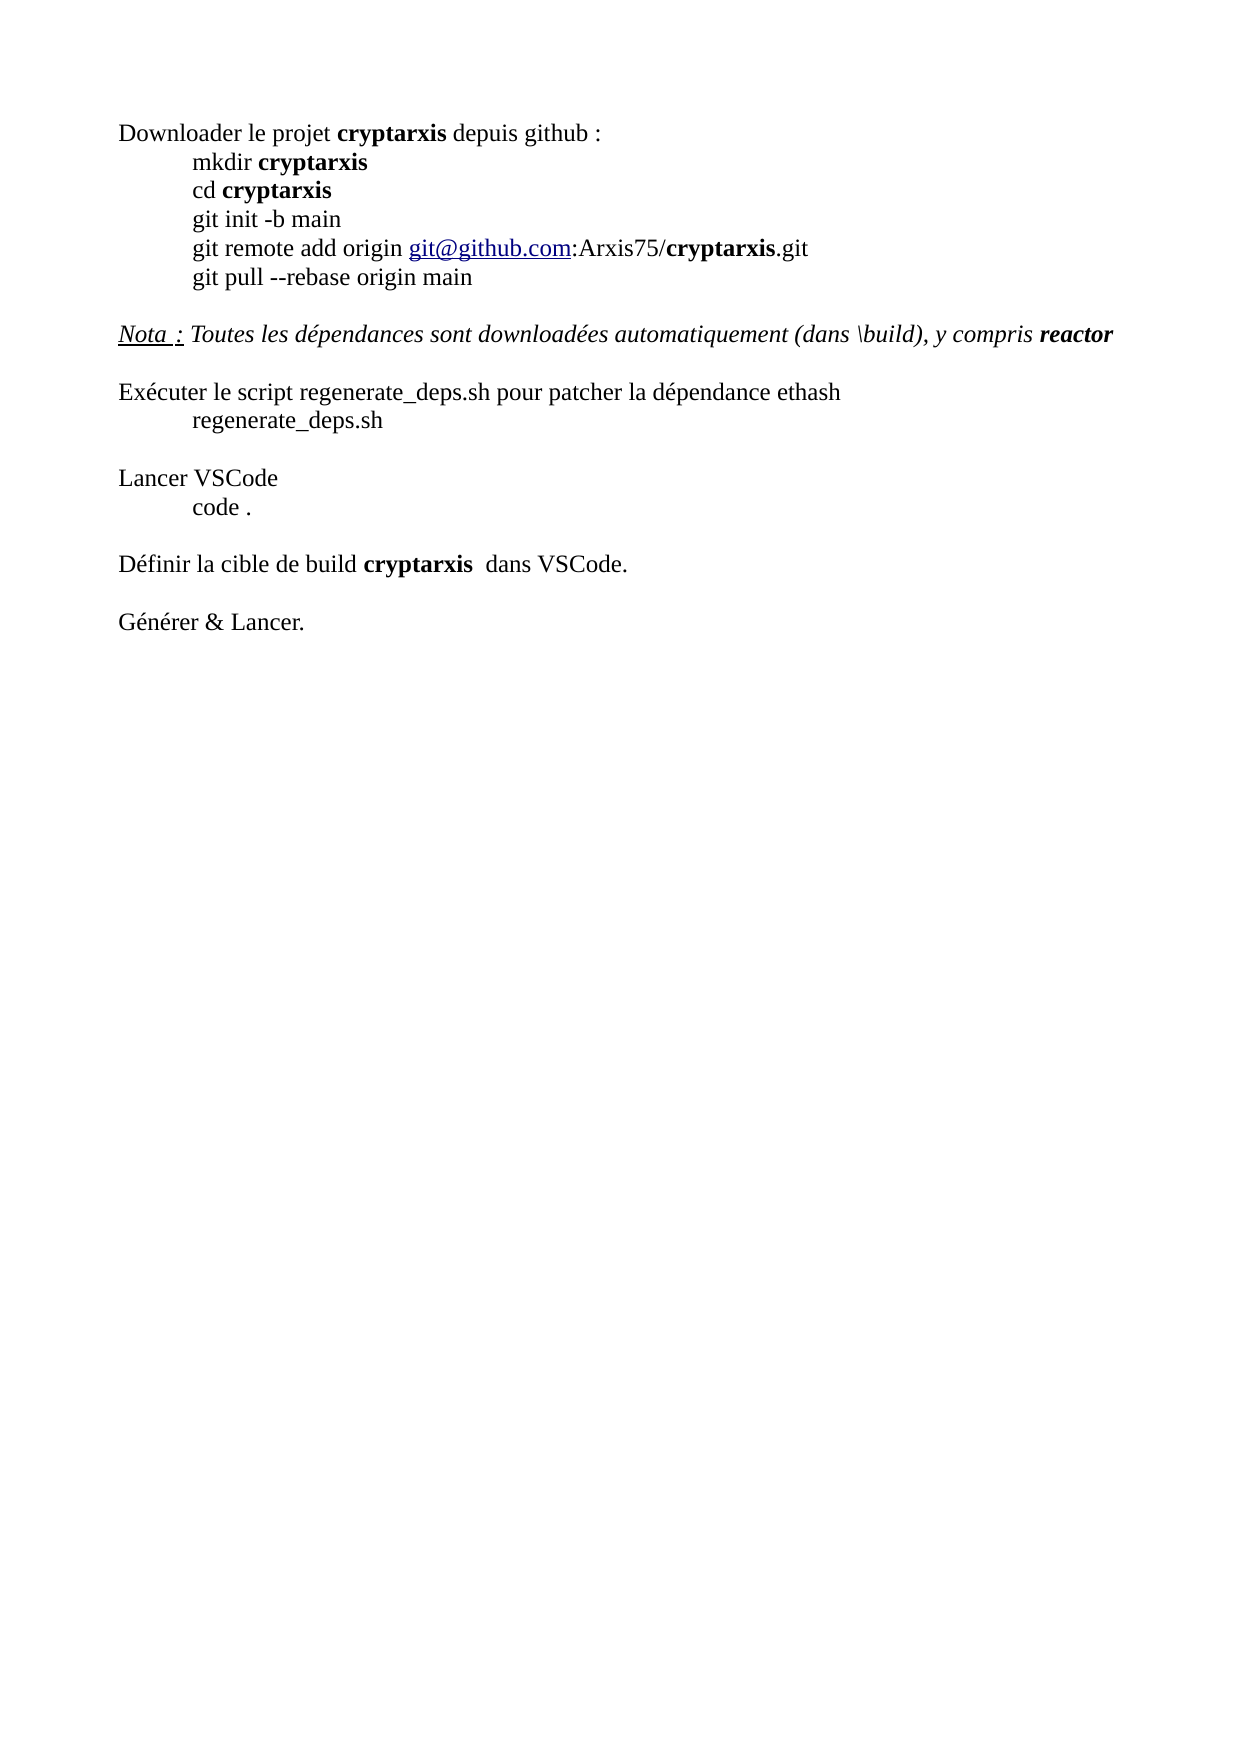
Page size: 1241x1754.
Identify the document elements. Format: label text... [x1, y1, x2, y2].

text Downloader le projet cryptarxis depuis github : [118, 118, 1122, 147]
text Générer & Lancer. [118, 607, 1122, 636]
text Lancer VSCode [118, 463, 1122, 492]
text cd cryptarxis [118, 176, 1122, 204]
text git pull --rebase origin main [118, 262, 1122, 291]
text Nota : Toutes les dépendances sont downloadées automatiquement (dans \build), y compris reactor [118, 319, 1122, 348]
text Définir la cible de build cryptarxis dans VSCode. [118, 549, 1122, 578]
text mkdir cryptarxis [118, 147, 1122, 176]
text git remote add origin git@github.com:Arxis75/cryptarxis.git [118, 233, 1122, 262]
text Exécuter le script regenerate_deps.sh pour patcher la dépendance ethash [118, 377, 1122, 406]
text code . [118, 492, 1122, 521]
text regenerate_deps.sh [118, 406, 1122, 434]
text git init -b main [118, 204, 1122, 233]
